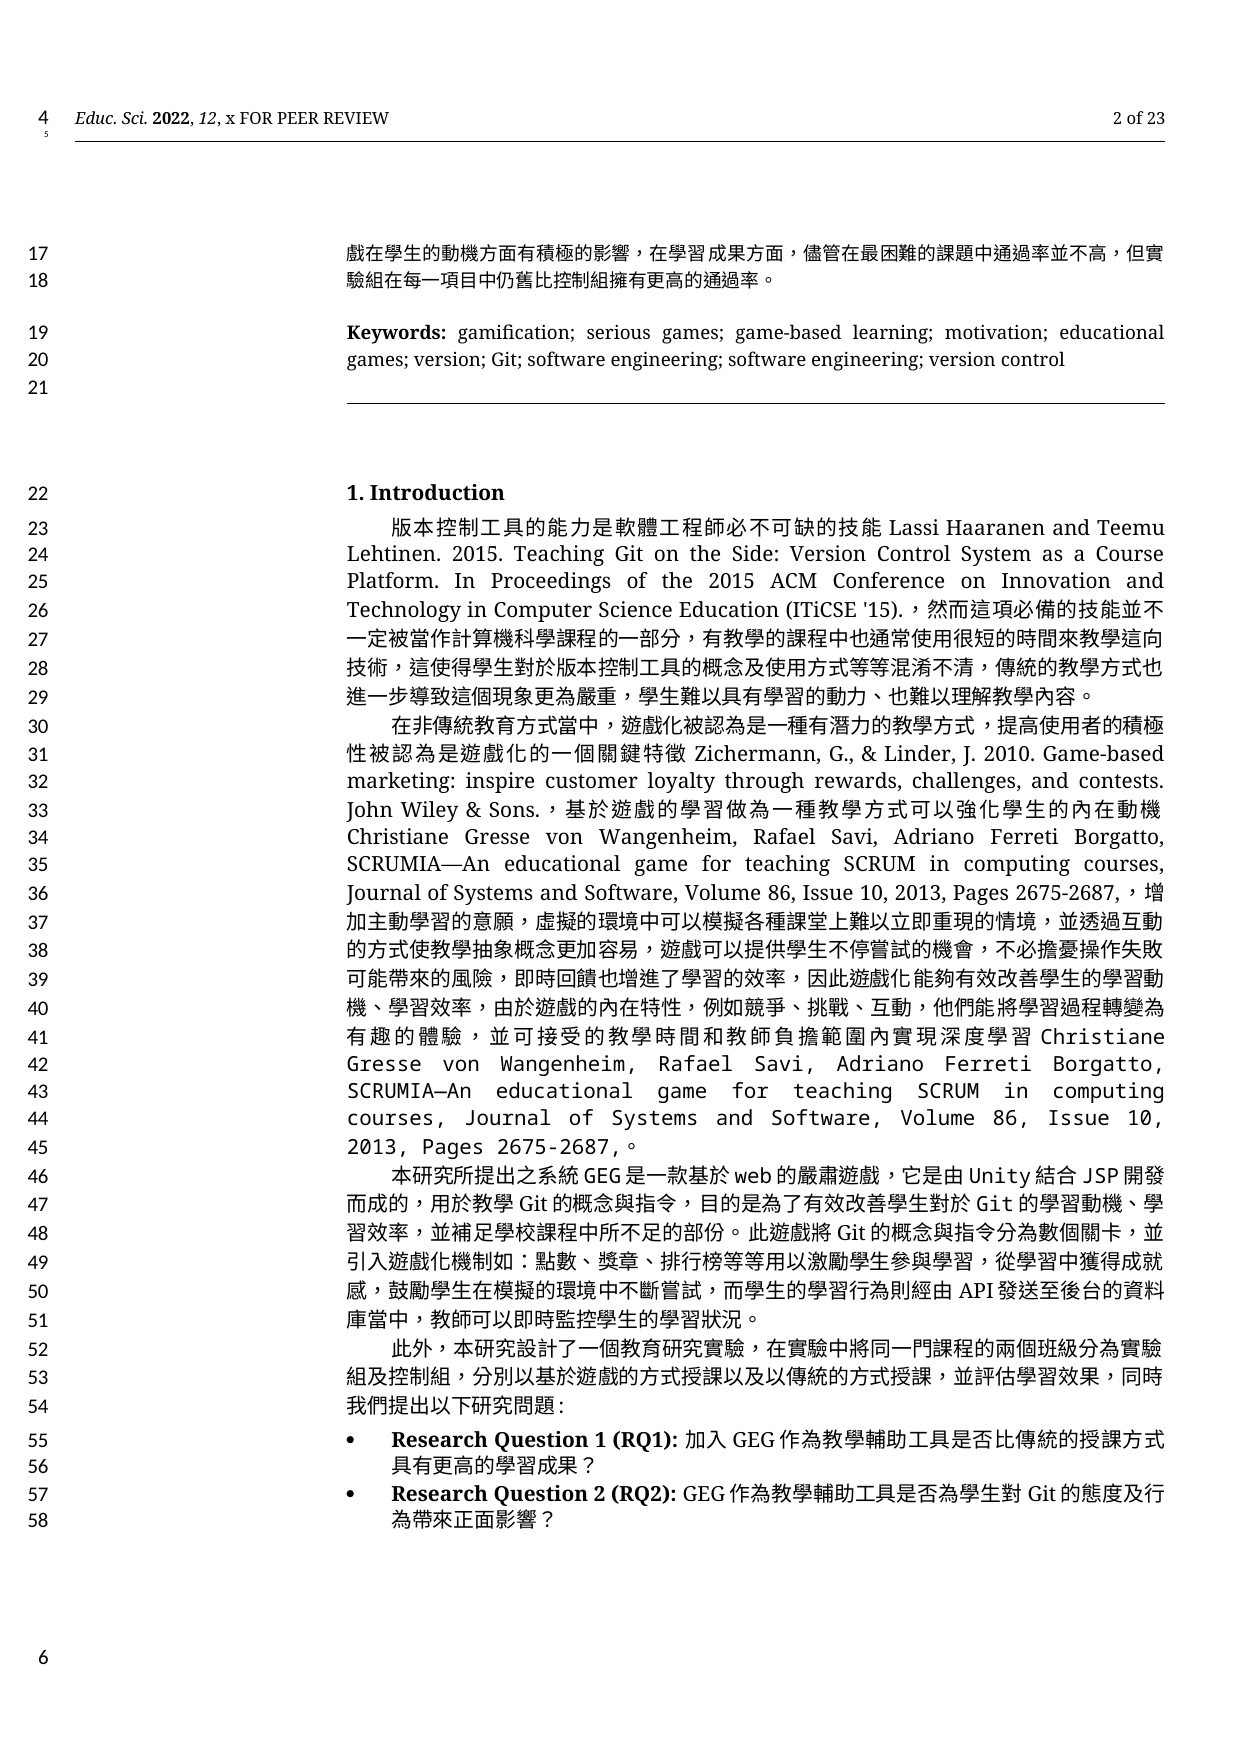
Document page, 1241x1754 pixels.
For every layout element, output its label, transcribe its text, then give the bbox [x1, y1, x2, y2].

list Research Question 2 (RQ2): GEG作為教學輔助工具是否為學生對Git的態度及行為帶來正面影響？ [347, 1479, 1165, 1534]
text 戲在學生的動機方面有積極的影響，在學習成果方面，儘管在最困難的課題中通過率並不高，但實驗組在每一項目中仍舊比控制組擁有更高的通過率。 [347, 238, 1165, 293]
list Research Question 1 (RQ1): 加入GEG作為教學輔助工具是否比傳統的授課方式具有更高的學習成果？ [347, 1426, 1165, 1479]
text 本研究所提出之系統GEG是一款基於web的嚴肅遊戲，它是由Unity結合JSP開發而成的，用於教學Git的概念與指令，目的是為了有效改善學生對於Git的學習動機、學習效率，並補足學校課程中所不足的部份。此遊戲將Git的概念與指令分為數個關卡，並引入遊戲化機制如：點數、獎章、排行榜等等用以激勵學生參與學習，從學習中獲得成就感，鼓勵學生在模擬的環境中不斷嘗試，而學生的學習行為則經由API發送至後台的資料庫當中，教師可以即時監控學生的學習狀況。 [347, 1160, 1165, 1333]
text 在非傳統教育方式當中，遊戲化被認為是一種有潛力的教學方式，提高使用者的積極性被認為是遊戲化的一個關鍵特徵[30]，基於遊戲的學習做為一種教學方式可以強化學生的內在動機[2]，增加主動學習的意願，虛擬的環境中可以模擬各種課堂上難以立即重現的情境，並透過互動的方式使教學抽象概念更加容易，遊戲可以提供學生不停嘗試的機會，不必擔憂操作失敗可能帶來的風險，即時回饋也增進了學習的效率，因此遊戲化能夠有效改善學生的學習動機、學習效率，由於遊戲的內在特性，例如競爭、挑戰、互動，他們能將學習過程轉變為有趣的體驗，並可接受的教學時間和教師負擔範圍內實現深度學習[2]。 [347, 710, 1165, 1160]
text 版本控制工具的能力是軟體工程師必不可缺的技能[1]，然而這項必備的技能並不一定被當作計算機科學課程的一部分，有教學的課程中也通常使用很短的時間來教學這向技術，這使得學生對於版本控制工具的概念及使用方式等等混淆不清，傳統的教學方式也進一步導致這個現象更為嚴重，學生難以具有學習的動力、也難以理解教學內容。 [347, 512, 1165, 710]
text Keywords: gamification; serious games; game-based learning; motivation; educational games; version; Git; software engineering; software engineering; version control [347, 318, 1165, 372]
text 此外，本研究設計了一個教育研究實驗，在實驗中將同一門課程的兩個班級分為實驗組及控制組，分別以基於遊戲的方式授課以及以傳統的方式授課，並評估學習效果，同時我們提出以下研究問題: [347, 1333, 1165, 1419]
subtitle 1. Introduction [347, 479, 1165, 506]
